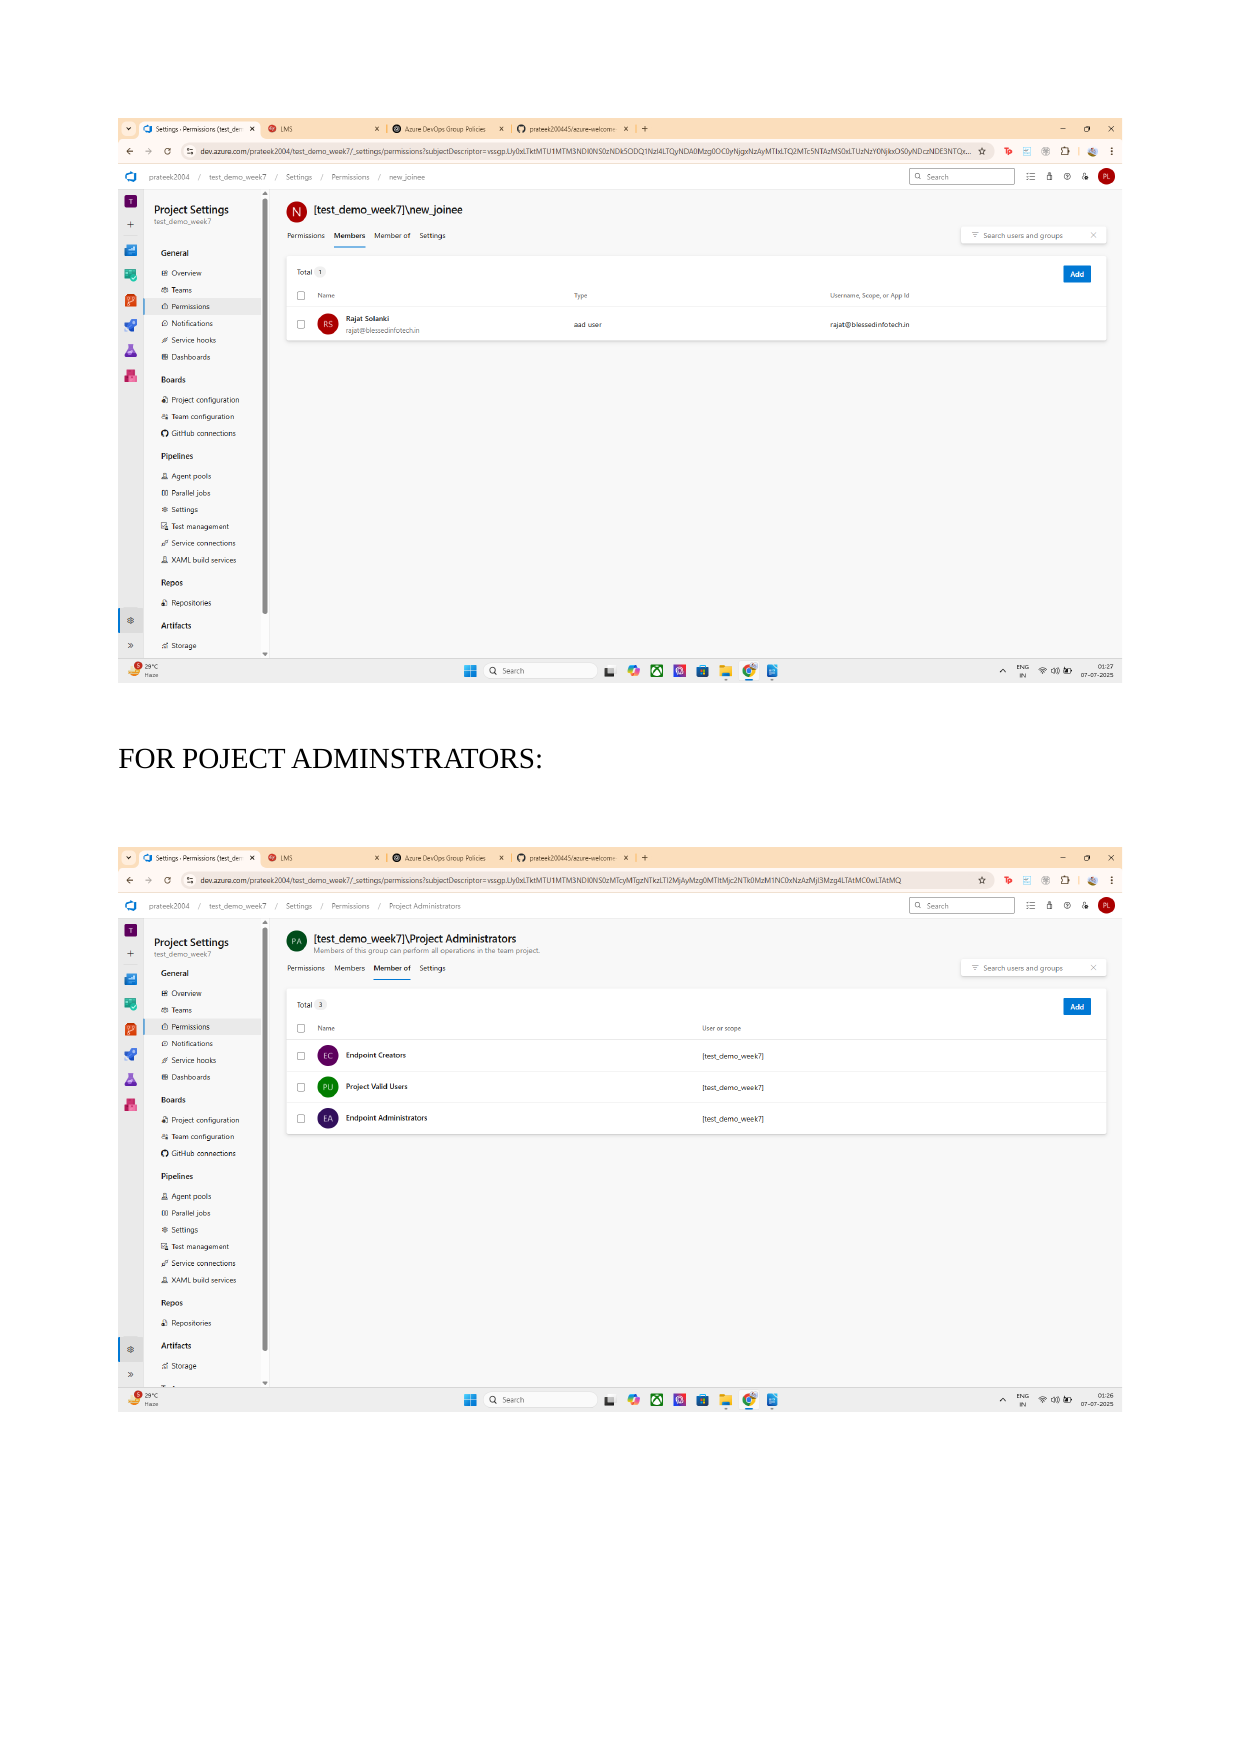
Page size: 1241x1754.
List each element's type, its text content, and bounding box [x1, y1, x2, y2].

picture [118, 847, 1123, 1412]
text FOR POJECT ADMINSTRATORS: [118, 741, 1122, 774]
picture [118, 118, 1123, 683]
